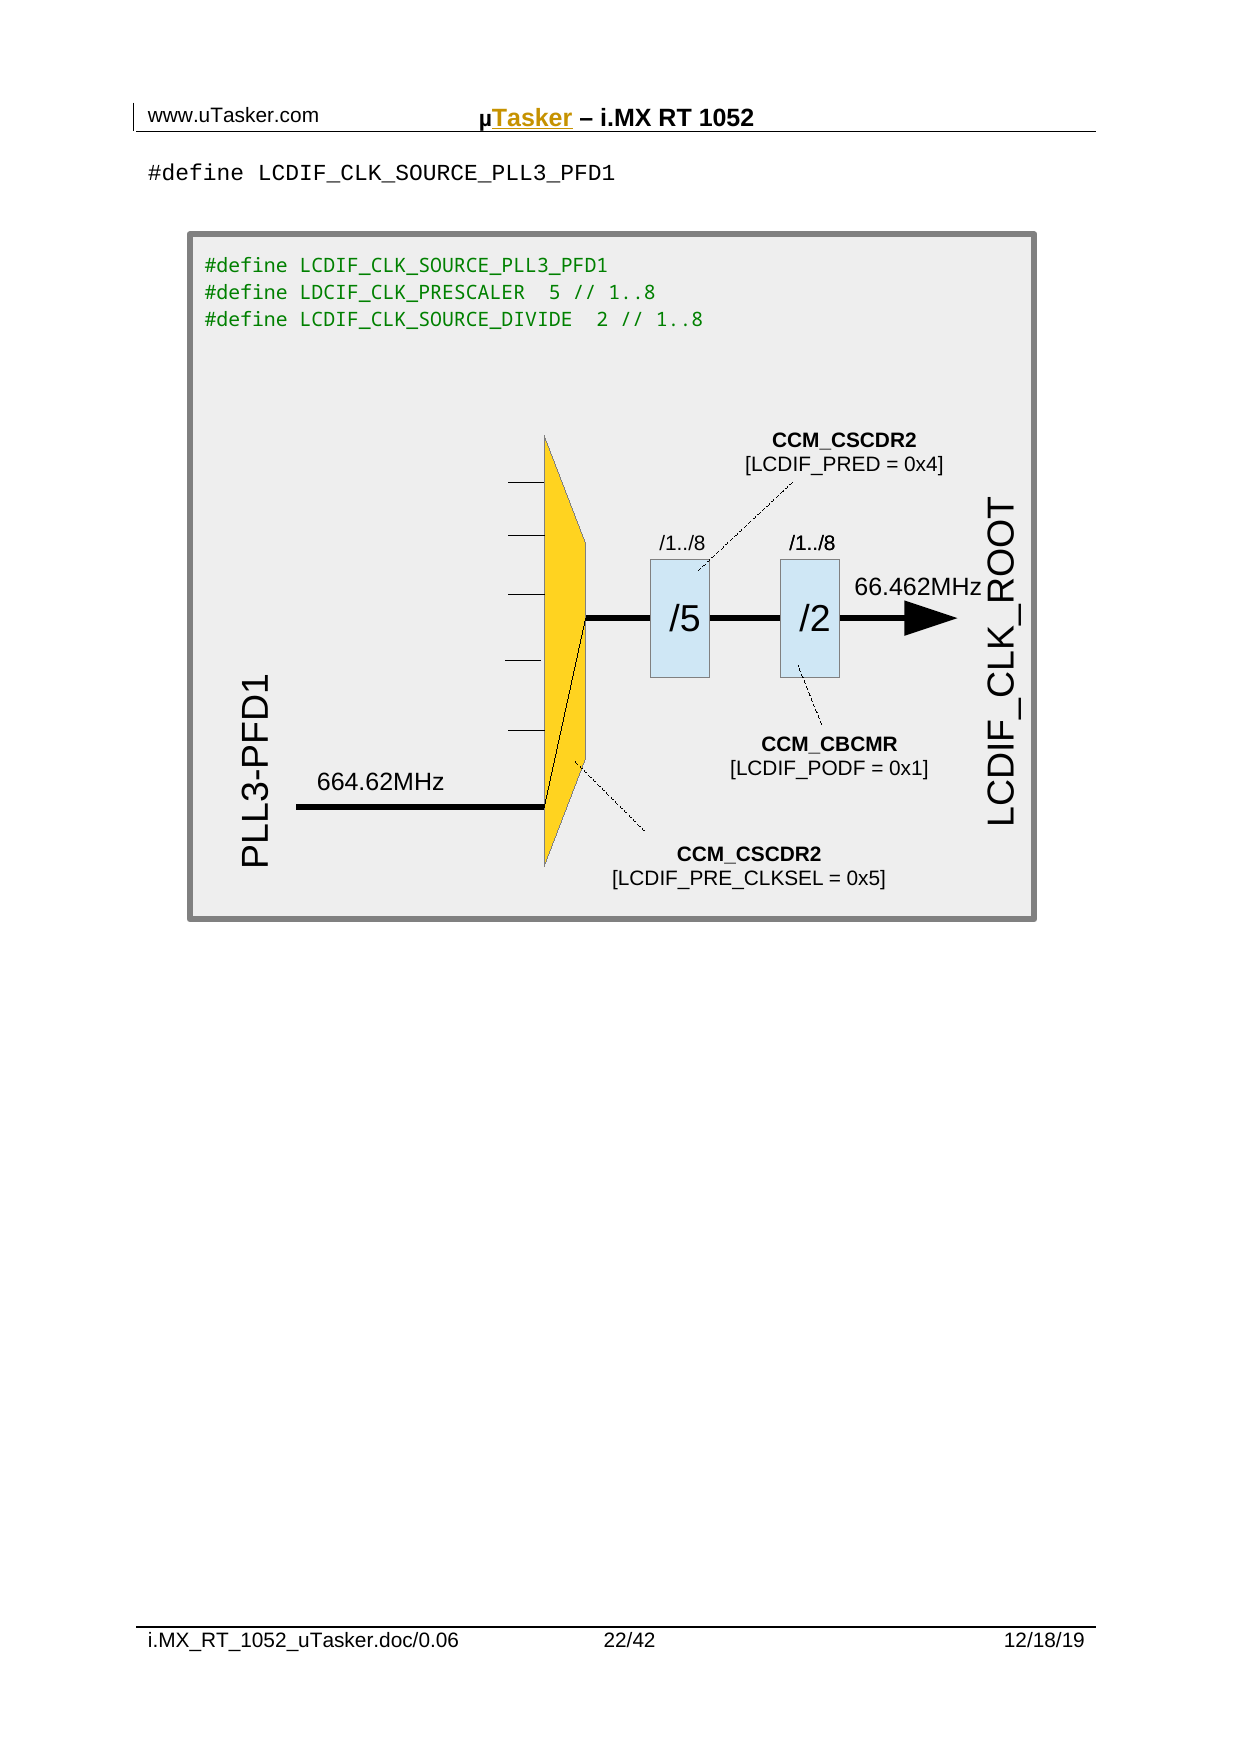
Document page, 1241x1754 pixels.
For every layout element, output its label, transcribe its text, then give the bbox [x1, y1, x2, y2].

text #define LCDIF_CLK_SOURCE_PLL3_PFD1 [148, 161, 1093, 187]
